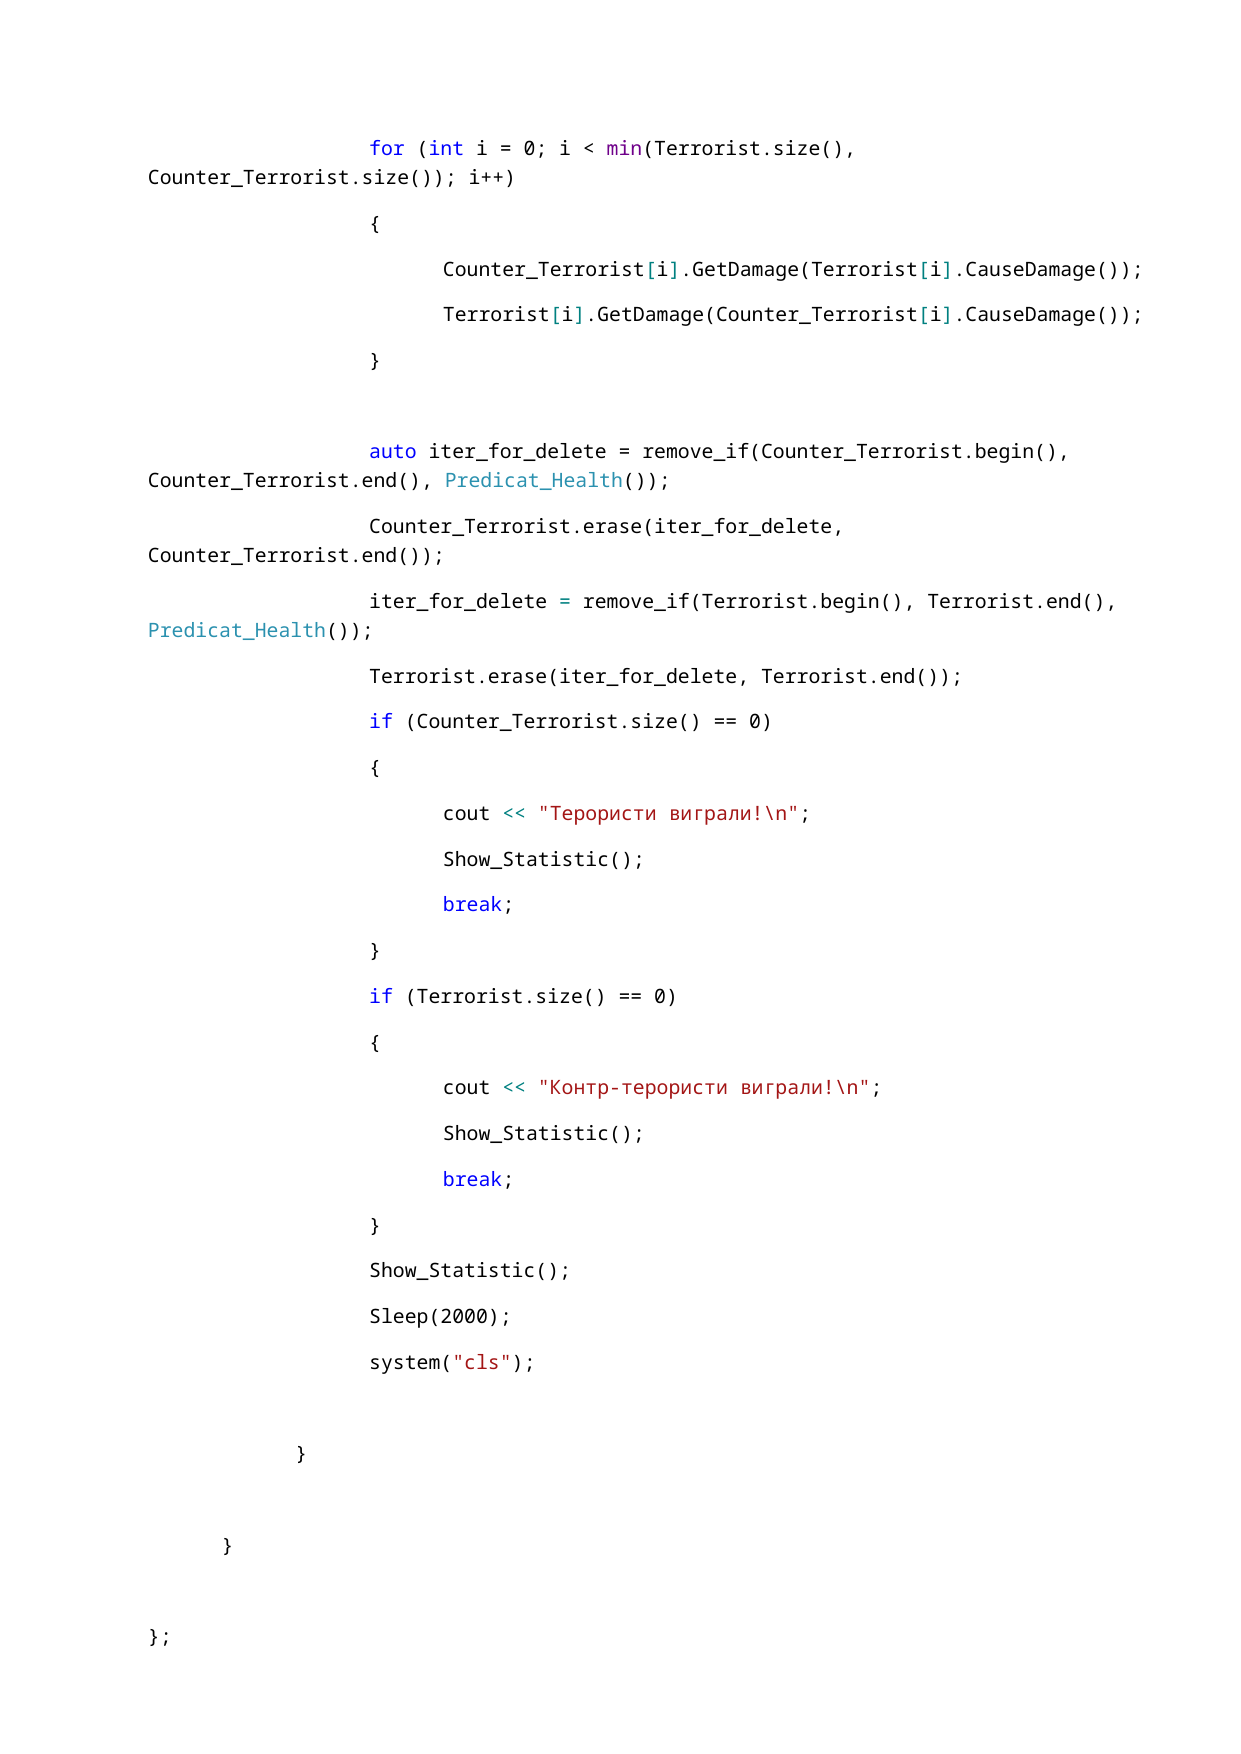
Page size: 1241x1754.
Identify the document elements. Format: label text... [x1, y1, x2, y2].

text iter_for_delete = remove_if(Terrorist.begin(), Terrorist.end(), Predicat_Health()); [148, 587, 1152, 643]
text Show_Statistic(); [148, 845, 1152, 872]
text break; [148, 891, 1152, 918]
text break; [148, 1165, 1152, 1192]
text Sleep(2000); [148, 1302, 1152, 1329]
text auto iter_for_delete = remove_if(Counter_Terrorist.begin(), Counter_Terrorist.end(), Predicat_Health()); [148, 438, 1152, 494]
text }; [148, 1622, 1152, 1649]
text Show_Statistic(); [148, 1257, 1152, 1283]
text { [148, 1028, 1152, 1055]
text Terrorist[i].GetDamage(Counter_Terrorist[i].CauseDamage()); [148, 301, 1152, 327]
text } [148, 1211, 1152, 1238]
text Terrorist.erase(iter_for_delete, Terrorist.end()); [148, 662, 1152, 689]
text } [148, 1531, 1152, 1558]
text } [148, 346, 1152, 373]
text for (int i = 0; i < min(Terrorist.size(), Counter_Terrorist.size()); i++) [148, 134, 1152, 190]
text Counter_Terrorist.erase(iter_for_delete, Counter_Terrorist.end()); [148, 512, 1152, 568]
text cout << "Терористи виграли!\n"; [148, 799, 1152, 826]
text system("cls"); [148, 1348, 1152, 1375]
text } [148, 936, 1152, 963]
text if (Counter_Terrorist.size() == 0) [148, 708, 1152, 735]
text Counter_Terrorist[i].GetDamage(Terrorist[i].CauseDamage()); [148, 255, 1152, 282]
text cout << "Контр-терористи виграли!\n"; [148, 1074, 1152, 1101]
text Show_Statistic(); [148, 1119, 1152, 1146]
text } [148, 1439, 1152, 1466]
text if (Terrorist.size() == 0) [148, 982, 1152, 1009]
text { [148, 209, 1152, 236]
text { [148, 753, 1152, 781]
